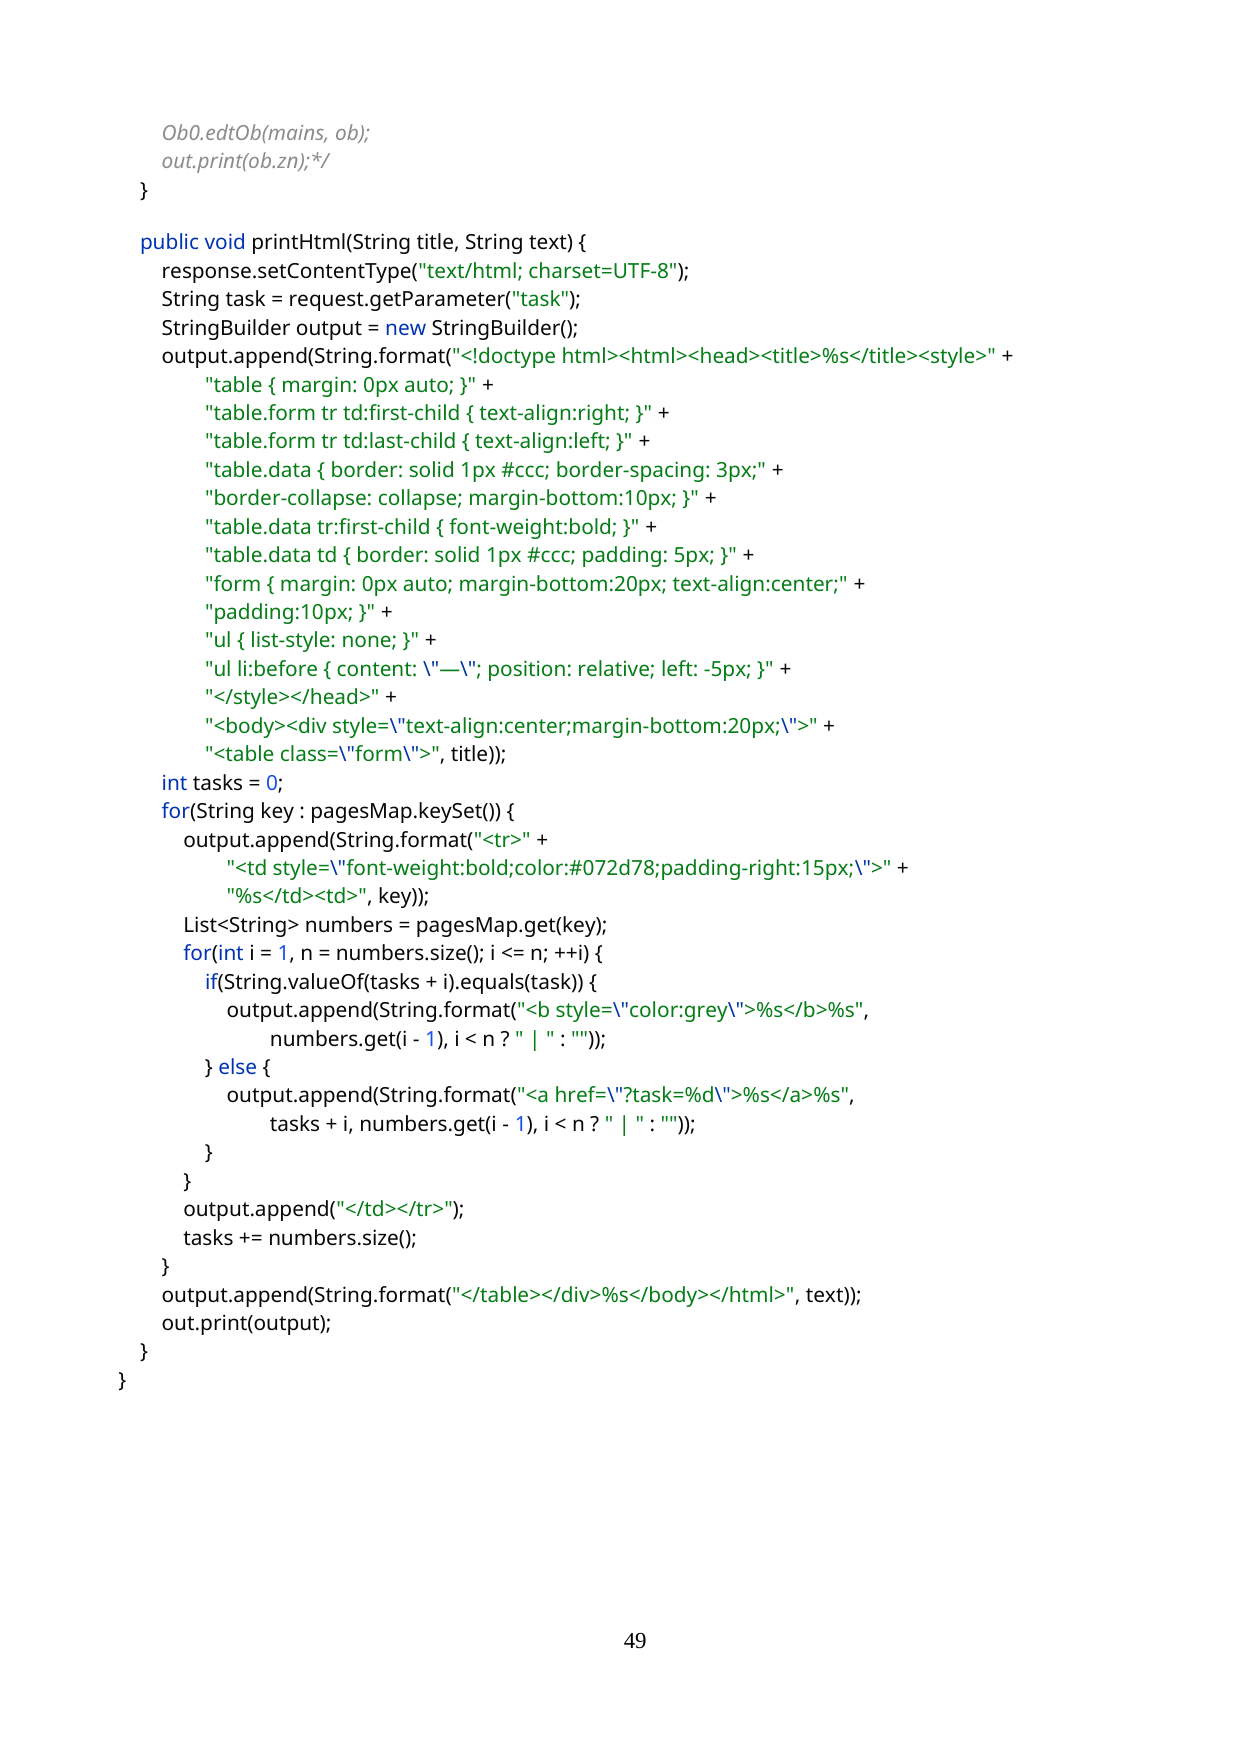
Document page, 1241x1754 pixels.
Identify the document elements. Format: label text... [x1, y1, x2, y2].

text Ob0.edtOb(mains, ob); out.print(ob.zn);*/ } public void printHtml(String title, String text) { response.setContentType("text/html; charset=UTF-8"); String task = request.getParameter("task"); StringBuilder output = new StringBuilder(); output.append(String.format("<!doctype html><html><head><title>%s</title><style>" + "table { margin: 0px auto; }" + "table.form tr td:first-child { text-align:right; }" + "table.form tr td:last-child { text-align:left; }" + "table.data { border: solid 1px #ccc; border-spacing: 3px;" + "border-collapse: collapse; margin-bottom:10px; }" + "table.data tr:first-child { font-weight:bold; }" + "table.data td { border: solid 1px #ccc; padding: 5px; }" + "form { margin: 0px auto; margin-bottom:20px; text-align:center;" + "padding:10px; }" + "ul { list-style: none; }" + "ul li:before { content: \"—\"; position: relative; left: -5px; }" + "</style></head>" + "<body><div style=\"text-align:center;margin-bottom:20px;\">" + "<table class=\"form\">", title)); int tasks = 0; for(String key : pagesMap.keySet()) { output.append(String.format("<tr>" + "<td style=\"font-weight:bold;color:#072d78;padding-right:15px;\">" + "%s</td><td>", key)); List<String> numbers = pagesMap.get(key); for(int i = 1, n = numbers.size(); i <= n; ++i) { if(String.valueOf(tasks + i).equals(task)) { output.append(String.format("<b style=\"color:grey\">%s</b>%s", numbers.get(i - 1), i < n ? " | " : "")); } else { output.append(String.format("<a href=\"?task=%d\">%s</a>%s", tasks + i, numbers.get(i - 1), i < n ? " | " : "")); } } output.append("</td></tr>"); tasks += numbers.size(); } output.append(String.format("</table></div>%s</body></html>", text)); out.print(output); } } [118, 118, 1152, 1417]
